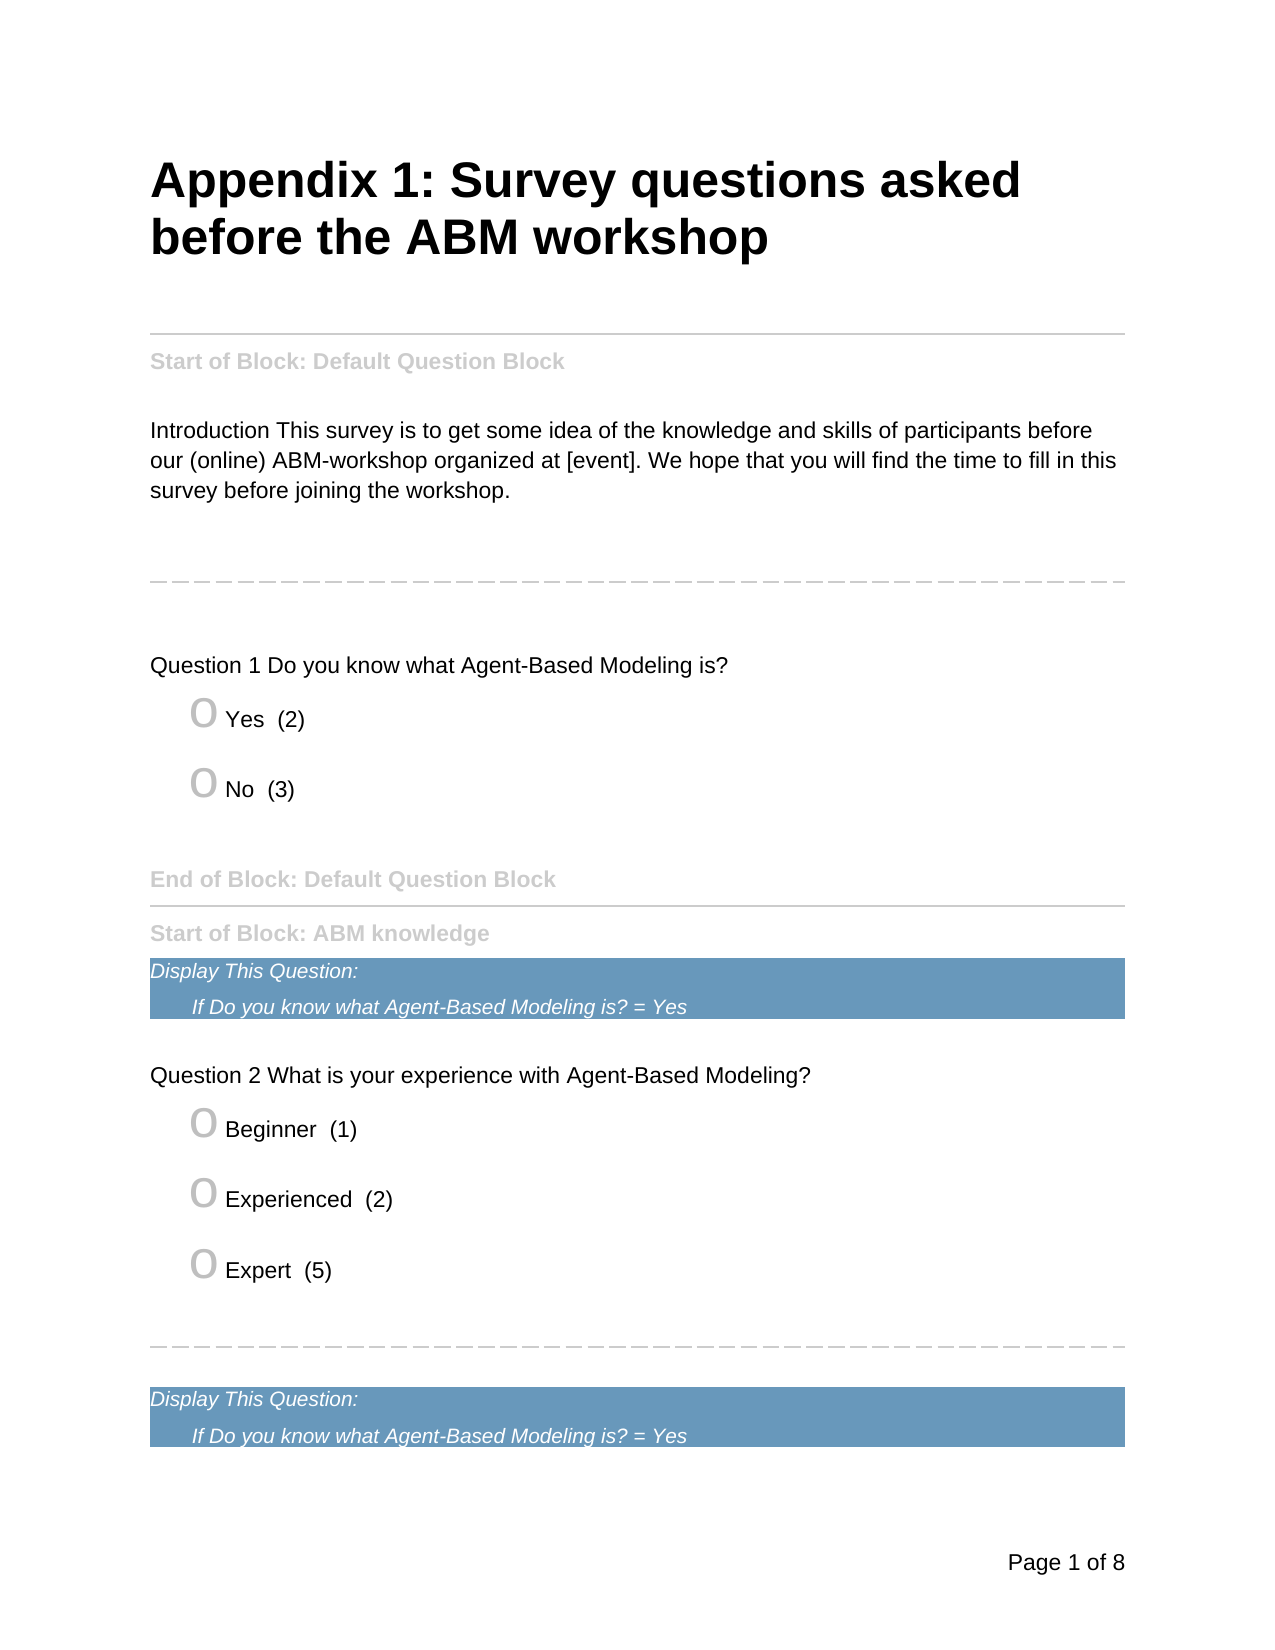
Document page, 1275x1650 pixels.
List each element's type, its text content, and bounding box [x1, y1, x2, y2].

text End of Block: Default Question Block [150, 866, 1125, 892]
list Beginner (1) [187, 1092, 1125, 1153]
list No (3) [187, 752, 1125, 814]
list Experienced (2) [187, 1162, 1125, 1224]
list Yes (2) [187, 682, 1125, 743]
list Expert (5) [187, 1233, 1125, 1294]
text Question 1 Do you know what Agent-Based Modeling is? [150, 652, 1125, 678]
text If Do you know what Agent-Based Modeling is? = Yes [150, 995, 1125, 1019]
text Question 2 What is your experience with Agent-Based Modeling? [150, 1062, 1125, 1088]
text Appendix 1: Survey questions asked before the ABM workshop [150, 150, 1125, 265]
text Start of Block: Default Question Block [150, 348, 1125, 374]
text If Do you know what Agent-Based Modeling is? = Yes [150, 1423, 1125, 1447]
text Display This Question: [150, 958, 1125, 982]
text Start of Block: ABM knowledge [150, 920, 1125, 946]
text Introduction This survey is to get some idea of the knowledge and skills of participants before our (online) ABM-workshop organized at [event]. We hope that you will find the time to fill in this survey before joining the workshop. [150, 417, 1125, 534]
text Display This Question: [150, 1387, 1125, 1411]
